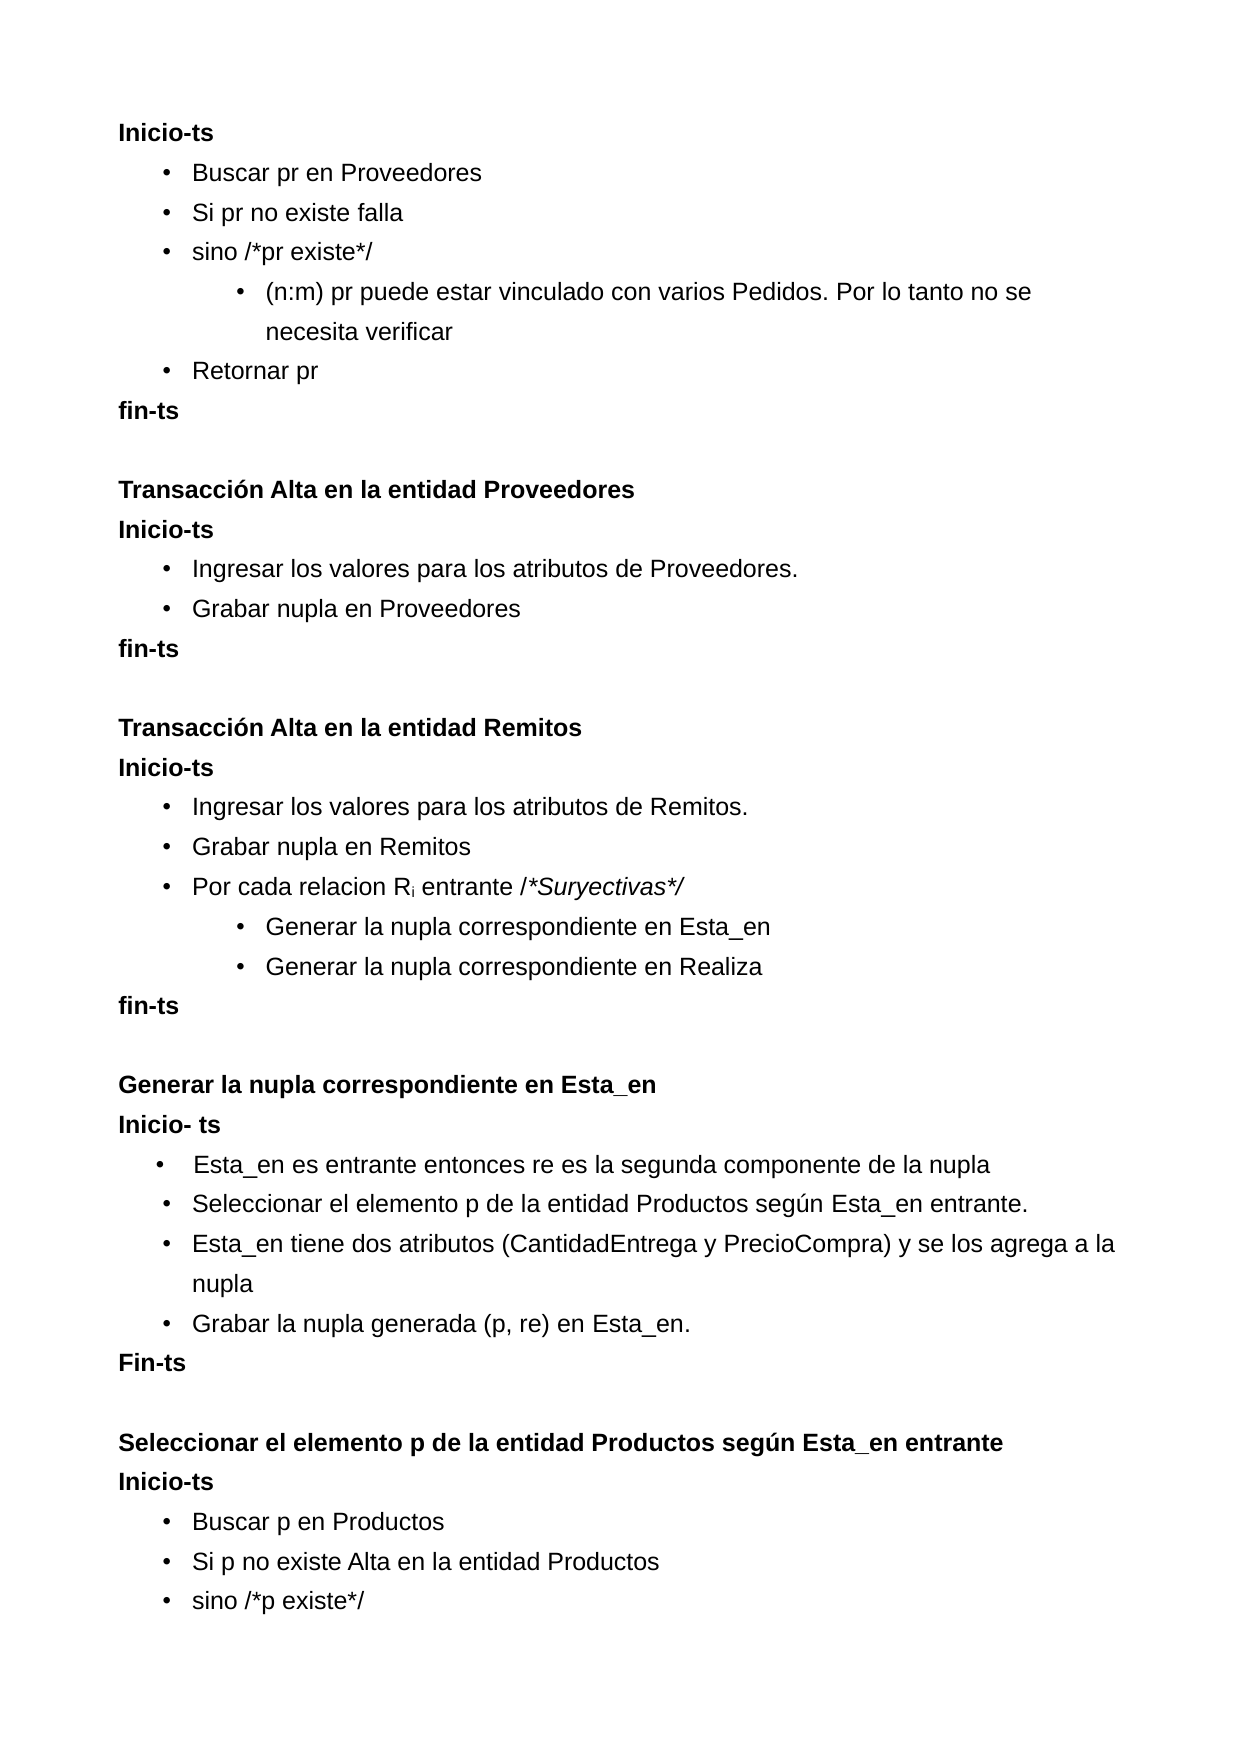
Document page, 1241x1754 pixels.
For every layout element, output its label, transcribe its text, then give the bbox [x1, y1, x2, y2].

text Inicio-ts [118, 1467, 1122, 1496]
list Esta_en es entrante entonces re es la segunda componente de la nupla [156, 1150, 1122, 1178]
text Inicio-ts [118, 753, 1122, 782]
text fin-ts [118, 396, 1122, 425]
text Transacción Alta en la entidad Proveedores [118, 475, 1122, 504]
list Si p no existe Alta en la entidad Productos [162, 1546, 1122, 1575]
list Si pr no existe falla [162, 197, 1122, 226]
text Fin-ts [118, 1348, 1122, 1377]
list (n:m) pr puede estar vinculado con varios Pedidos. Por lo tanto no se necesita verificar [236, 277, 1122, 346]
list Buscar pr en Proveedores [162, 158, 1122, 187]
text fin-ts [118, 634, 1122, 663]
list Grabar nupla en Proveedores [162, 594, 1122, 623]
list Buscar p en Productos [162, 1507, 1122, 1536]
text Generar la nupla correspondiente en Esta_en [118, 1071, 1122, 1099]
list Grabar nupla en Remitos [162, 832, 1122, 861]
list Generar la nupla correspondiente en Esta_en [236, 912, 1122, 941]
list Ingresar los valores para los atributos de Remitos. [162, 792, 1122, 821]
list sino /*pr existe*/ [162, 237, 1122, 266]
text Inicio-ts [118, 515, 1122, 544]
list Seleccionar el elemento p de la entidad Productos según Esta_en entrante. [162, 1189, 1122, 1218]
text Inicio- ts [118, 1110, 1122, 1139]
text Inicio-ts [118, 118, 1122, 147]
list Grabar la nupla generada (p, re) en Esta_en. [162, 1308, 1122, 1337]
text fin-ts [118, 991, 1122, 1020]
list Retornar pr [162, 356, 1122, 385]
text Seleccionar el elemento p de la entidad Productos según Esta_en entrante [118, 1427, 1122, 1456]
list Por cada relacion Ri entrante /*Suryectivas*/ [162, 872, 1122, 901]
list Ingresar los valores para los atributos de Proveedores. [162, 554, 1122, 583]
list sino /*p existe*/ [162, 1586, 1122, 1615]
list Esta_en tiene dos atributos (CantidadEntrega y PrecioCompra) y se los agrega a la nupla [162, 1229, 1122, 1298]
list Generar la nupla correspondiente en Realiza [236, 952, 1122, 980]
text Transacción Alta en la entidad Remitos [118, 713, 1122, 742]
